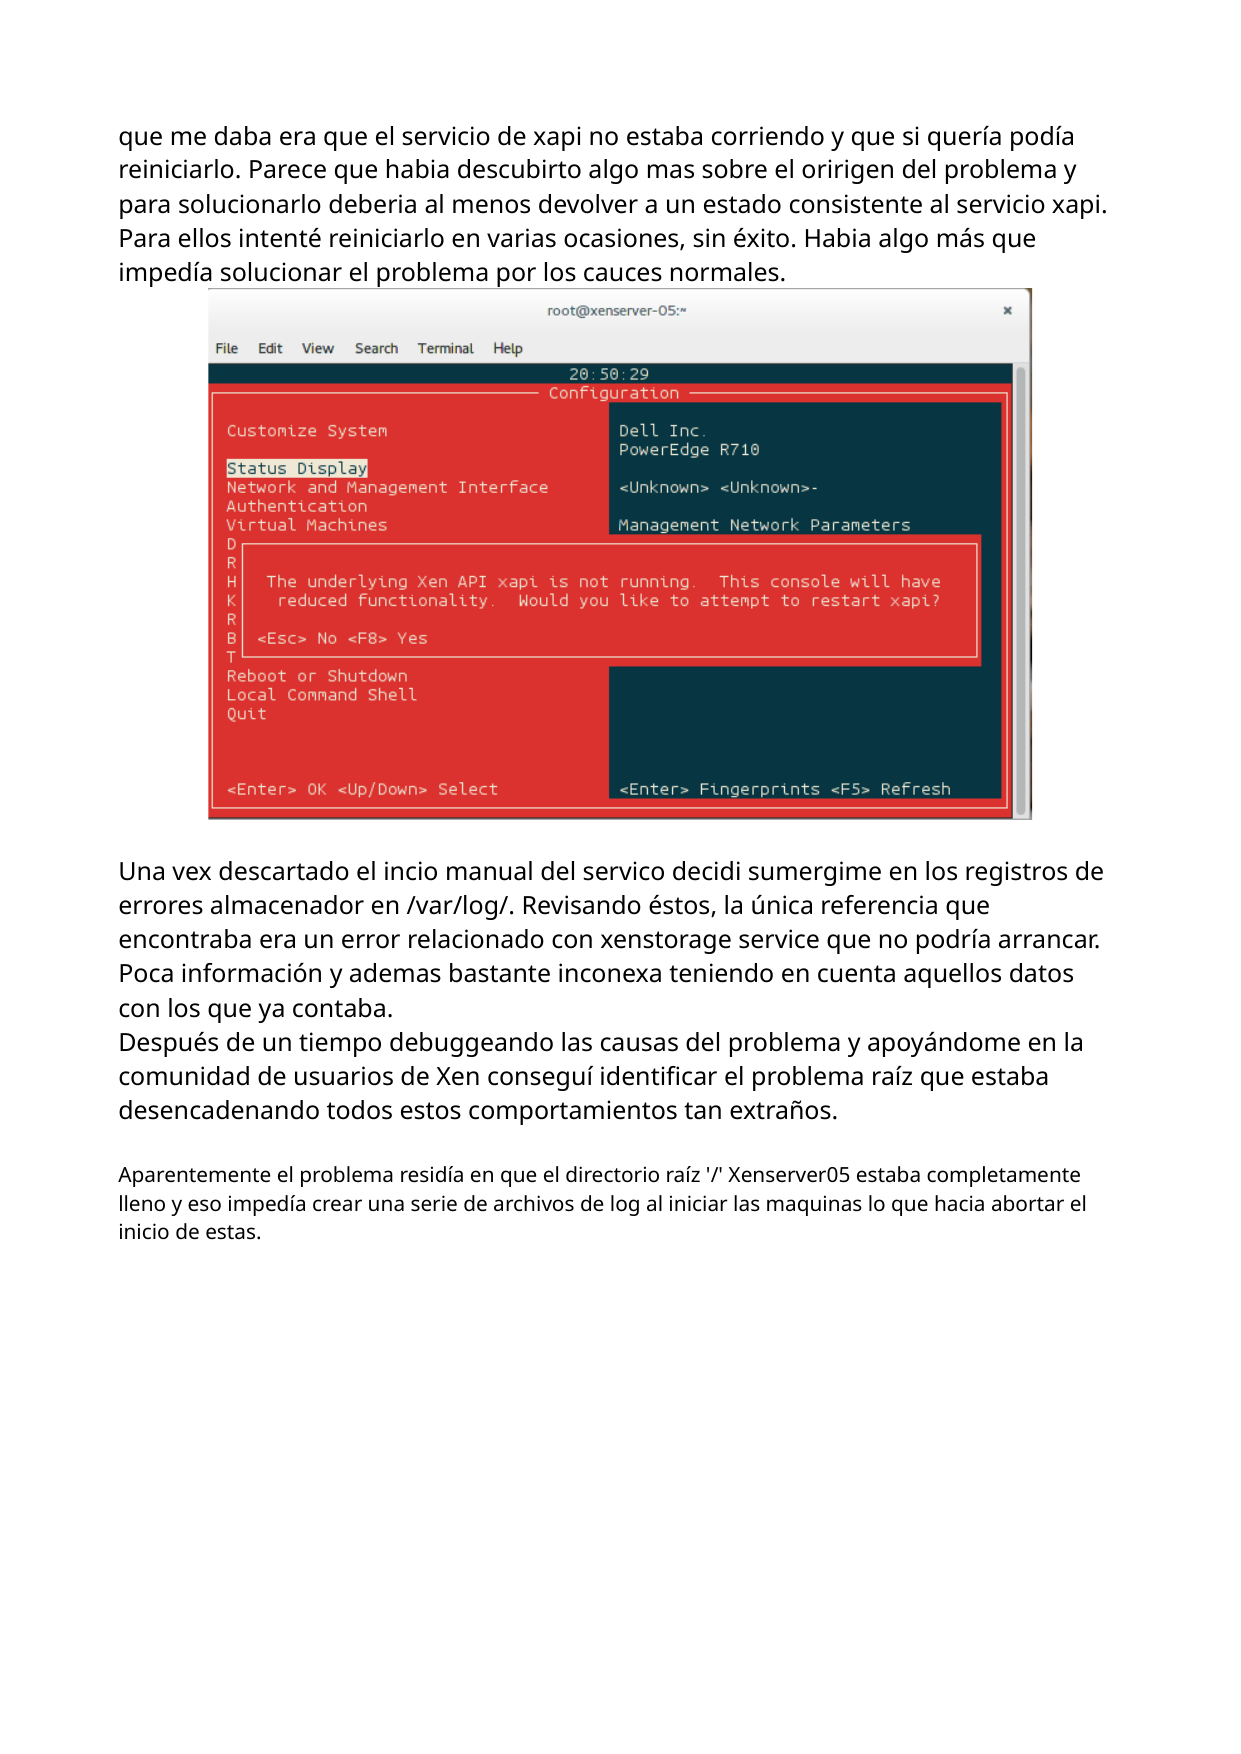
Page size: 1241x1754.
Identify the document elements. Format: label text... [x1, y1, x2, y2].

picture [208, 288, 1033, 820]
text Una vex descartado el incio manual del servico decidi sumergime en los registros de errores almacenador en /var/log/. Revisando éstos, la única referencia que encontraba era un error relacionado con xenstorage service que no podría arrancar. Poca información y ademas bastante inconexa teniendo en cuenta aquellos datos con los que ya contaba. [118, 854, 1122, 1024]
text que me daba era que el servicio de xapi no estaba corriendo y que si quería podía reiniciarlo. Parece que habia descubirto algo mas sobre el oririgen del problema y para solucionarlo deberia al menos devolver a un estado consistente al servicio xapi. Para ellos intenté reiniciarlo en varias ocasiones, sin éxito. Habia algo más que impedía solucionar el problema por los cauces normales. [118, 118, 1122, 288]
text Aparentemente el problema residía en que el directorio raíz '/' Xenserver05 estaba completamente lleno y eso impedía crear una serie de archivos de log al iniciar las maquinas lo que hacia abortar el inicio de estas. [118, 1161, 1122, 1246]
text Después de un tiempo debuggeando las causas del problema y apoyándome en la comunidad de usuarios de Xen conseguí identificar el problema raíz que estaba desencadenando todos estos comportamientos tan extraños. [118, 1024, 1122, 1126]
